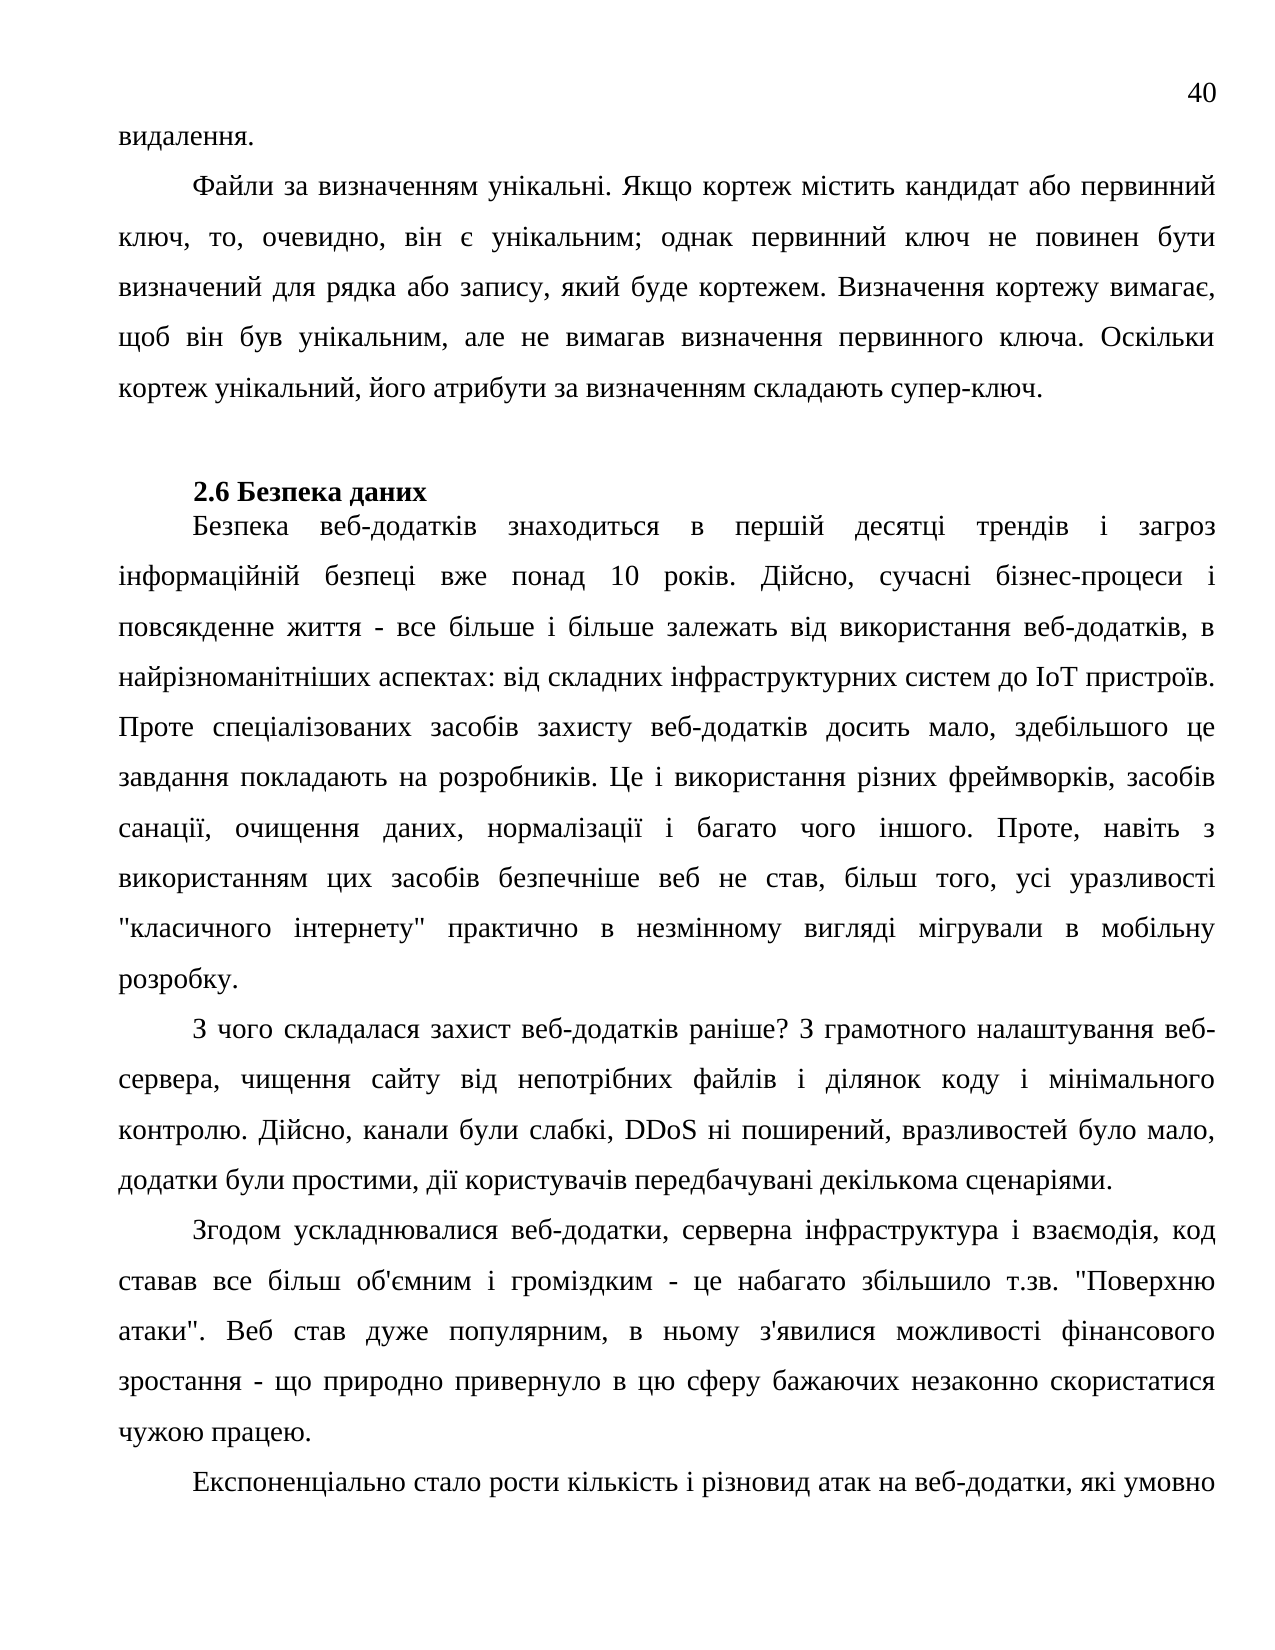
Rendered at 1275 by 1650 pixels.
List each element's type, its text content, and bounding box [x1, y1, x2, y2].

text видалення. [118, 118, 1217, 152]
text Згодом ускладнювалися веб-додатки, серверна інфраструктура і взаємодія, код ставав все більш об'ємним і громіздким - це набагато збільшило т.зв. "Поверхню атаки". Веб став дуже популярним, в ньому з'явилися можливості фінансового зростання - що природно привернуло в цю сферу бажаючих незаконно скористатися чужою працею. [118, 1212, 1217, 1447]
text Безпека веб-додатків знаходиться в першій десятці трендів і загроз інформаційній безпеці вже понад 10 років. Дійсно, сучасні бізнес-процеси і повсякденне життя - все більше і більше залежать від використання веб-додатків, в найрізноманітніших аспектах: від складних інфраструктурних систем до IoT пристроїв. Проте спеціалізованих засобів захисту веб-додатків досить мало, здебільшого це завдання покладають на розробників. Це і використання різних фреймворків, засобів санації, очищення даних, нормалізації і багато чого іншого. Проте, навіть з використанням цих засобів безпечніше веб не став, більш того, усі уразливості "класичного інтернету" практично в незмінному вигляді мігрували в мобільну розробку. [118, 508, 1217, 994]
text Файли за визначенням унікальні. Якщо кортеж містить кандидат або первинний ключ, то, очевидно, він є унікальним; однак первинний ключ не повинен бути визначений для рядка або запису, який буде кортежем. Визначення кортежу вимагає, щоб він був унікальним, але не вимагав визначення первинного ключа. Оскільки кортеж унікальний, його атрибути за визначенням складають супер-ключ. [118, 168, 1217, 403]
subtitle 2.6 Безпека даних [118, 474, 1217, 508]
text З чого складалася захист веб-додатків раніше? З грамотного налаштування веб-сервера, чищення сайту від непотрібних файлів і ділянок коду і мінімального контролю. Дійсно, канали були слабкі, DDoS ні поширений, вразливостей було мало, додатки були простими, дії користувачів передбачувані декількома сценаріями. [118, 1011, 1217, 1196]
text Експоненціально стало рости кількість і різновид атак на веб-додатки, які умовно [118, 1464, 1217, 1497]
